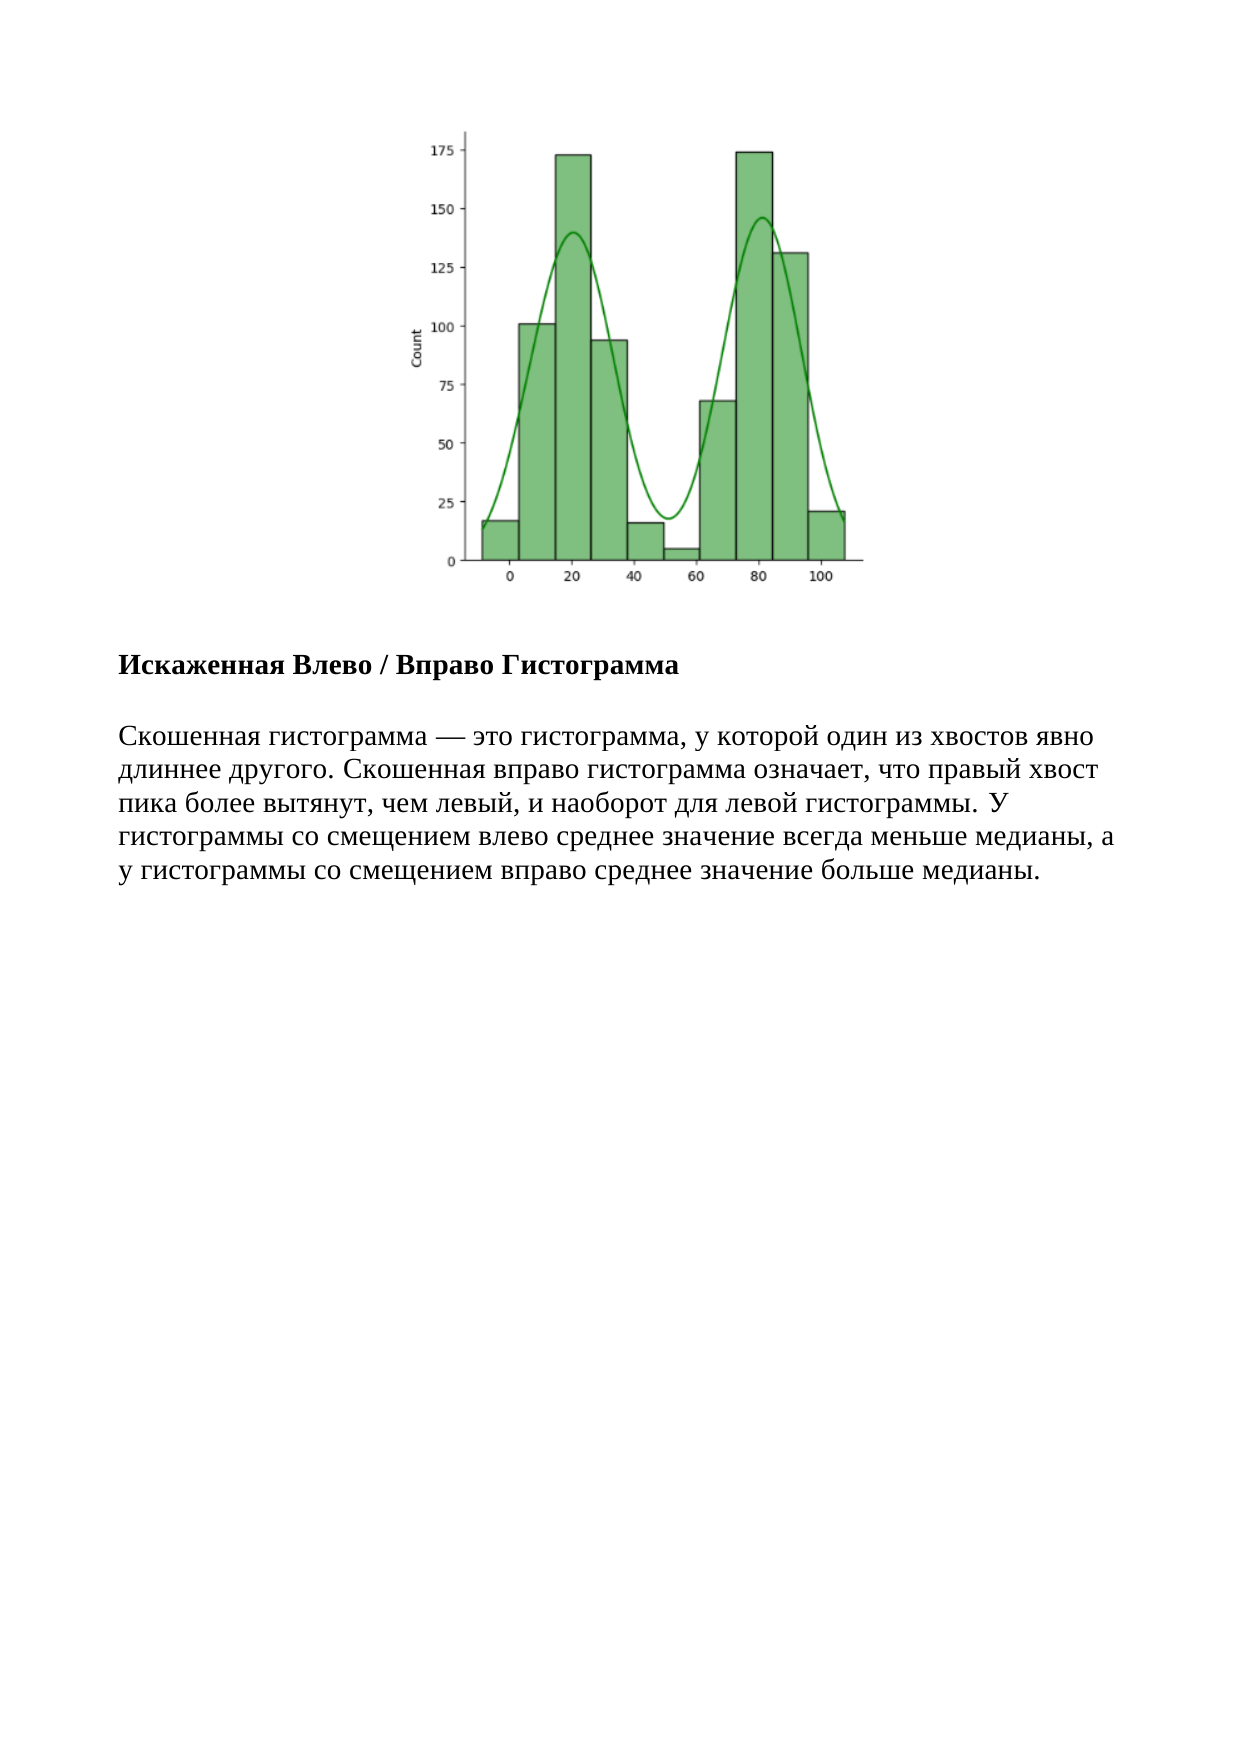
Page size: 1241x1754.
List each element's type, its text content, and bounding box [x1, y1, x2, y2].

text Скошенная гистограмма — это гистограмма, у которой один из хвостов явно длиннее другого. Скошенная вправо гистограмма означает, что правый хвост пика более вытянут, чем левый, и наоборот для левой гистограммы. У гистограммы со смещением влево среднее значение всегда меньше медианы, а у гистограммы со смещением вправо среднее значение больше медианы. [118, 718, 1122, 886]
text Искаженная Влево / Вправо Гистограмма [118, 647, 1122, 680]
